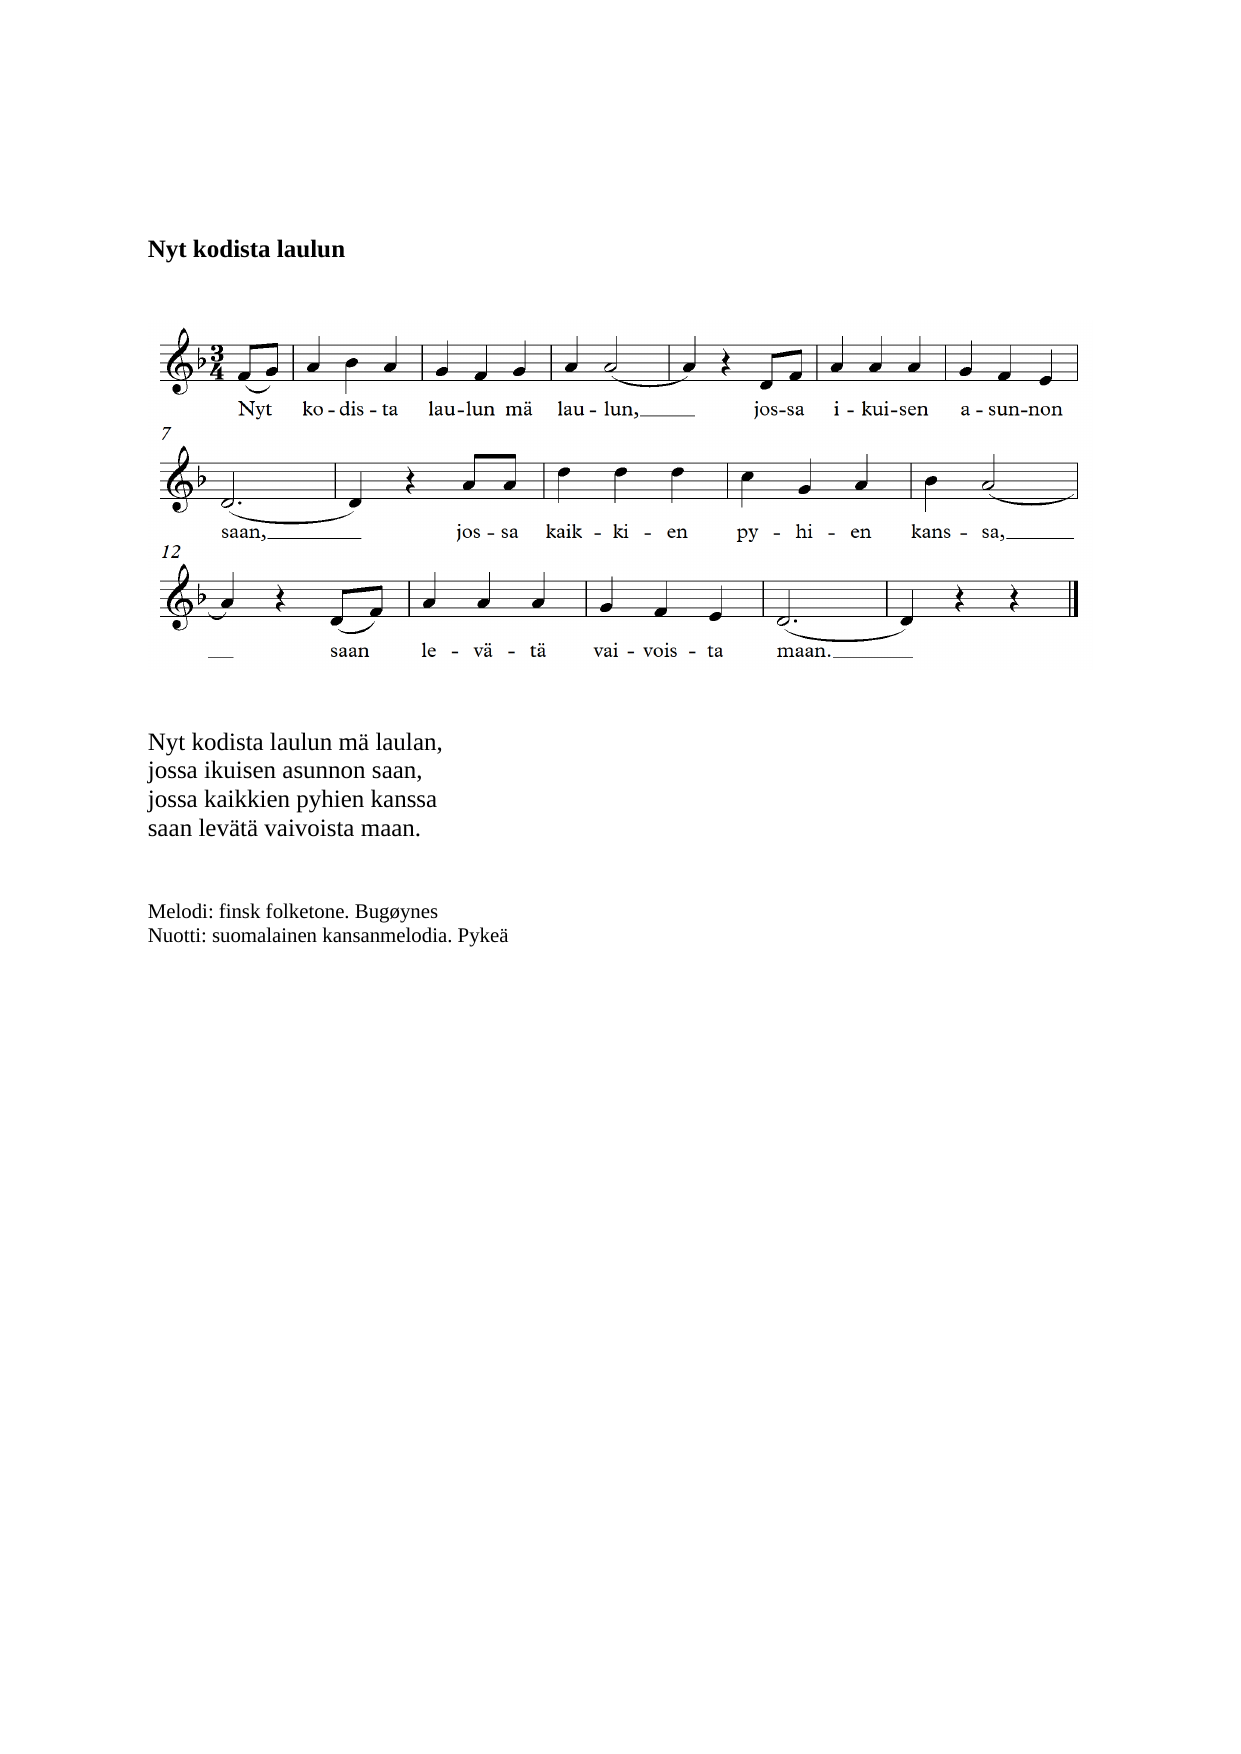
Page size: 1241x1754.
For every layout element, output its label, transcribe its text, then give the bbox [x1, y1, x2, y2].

subtitle Melodi: finsk folketone. Bugøynes [148, 899, 1093, 923]
text jossa ikuisen asunnon saan, [148, 756, 1093, 784]
text Nuotti: suomalainen kansanmelodia. Pykeä [148, 923, 1093, 947]
picture [147, 320, 1093, 670]
subtitle Nyt kodista laulun [148, 234, 1093, 263]
text Nyt kodista laulun mä laulan, [148, 727, 1093, 756]
text jossa kaikkien pyhien kanssa [148, 784, 1093, 813]
text saan levätä vaivoista maan. [148, 813, 1093, 842]
